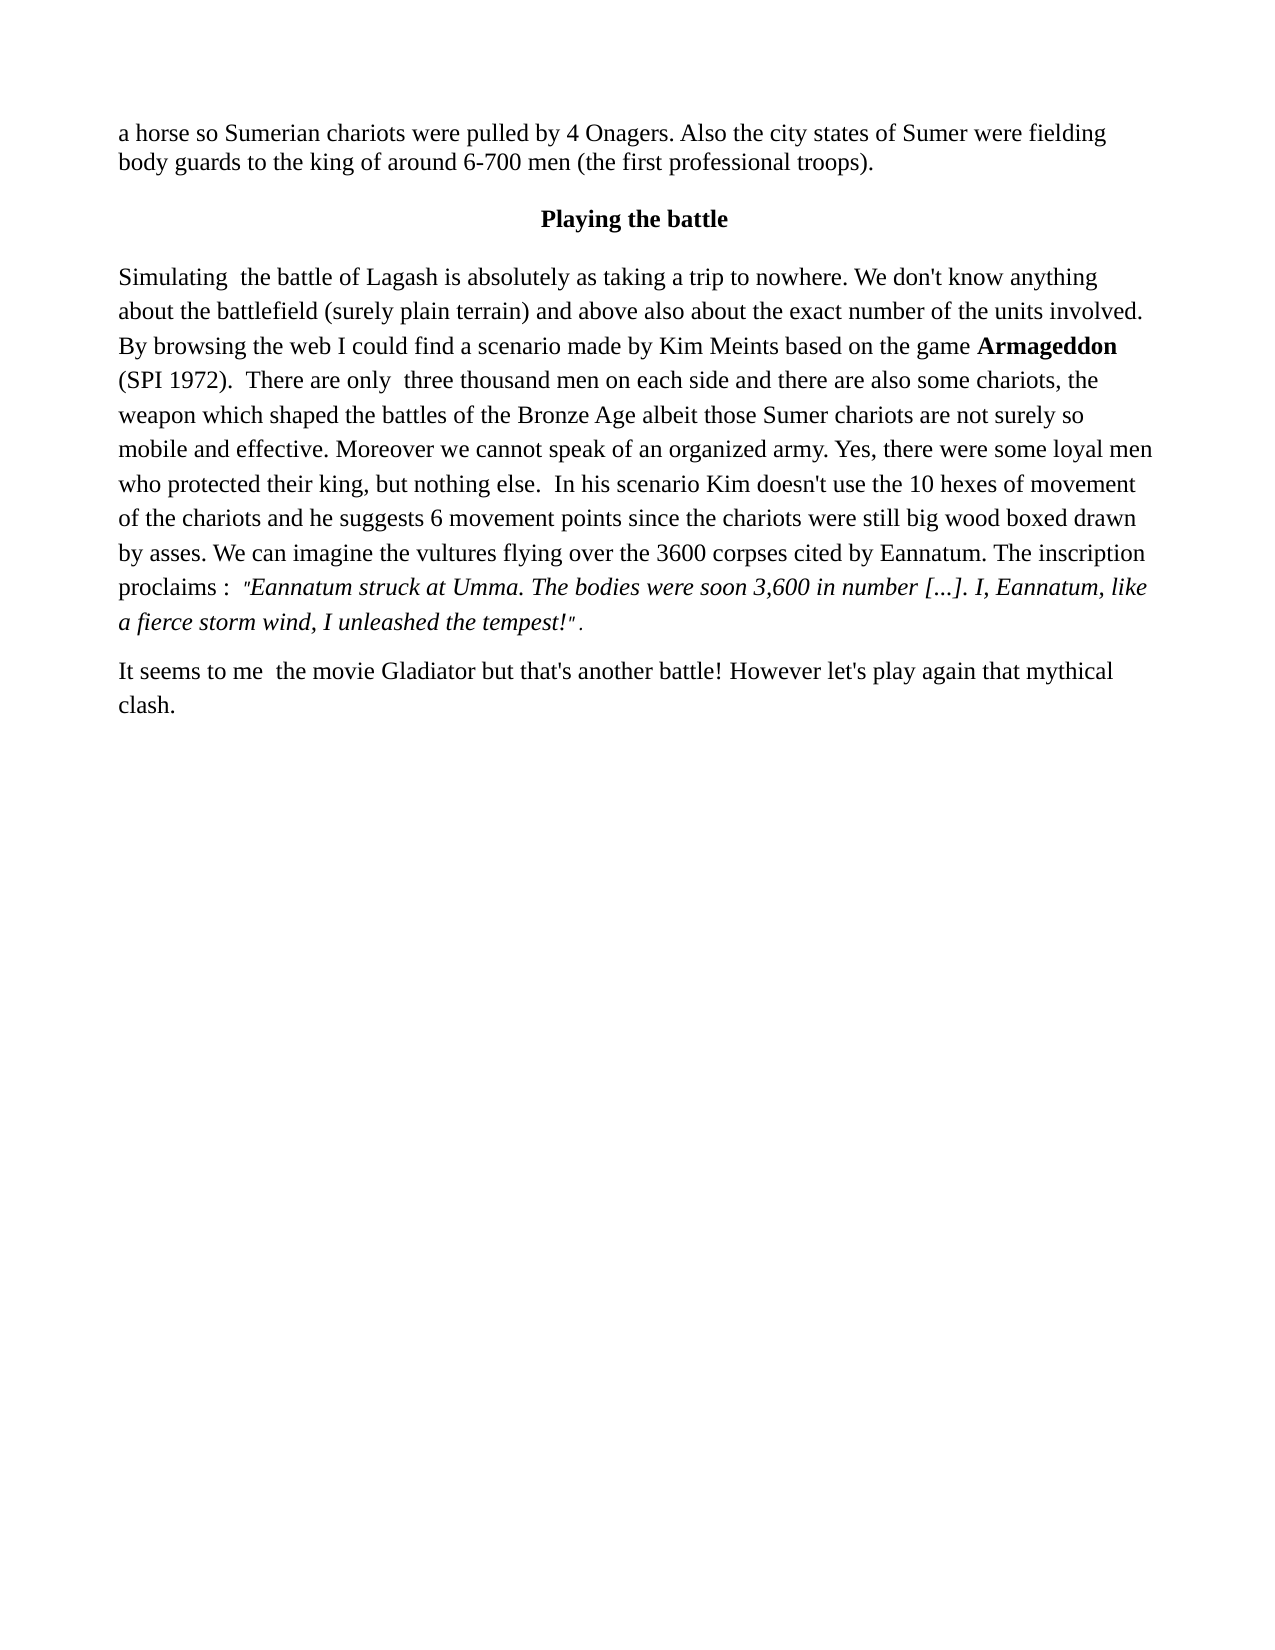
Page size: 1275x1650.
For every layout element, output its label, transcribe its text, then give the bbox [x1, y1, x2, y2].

text Simulating the battle of Lagash is absolutely as taking a trip to nowhere. We don't know anything about the battlefield (surely plain terrain) and above also about the exact number of the units involved. By browsing the web I could find a scenario made by Kim Meints based on the game Armageddon (SPI 1972). There are only three thousand men on each side and there are also some chariots, the weapon which shaped the battles of the Bronze Age albeit those Sumer chariots are not surely so mobile and effective. Moreover we cannot speak of an organized army. Yes, there were some loyal men who protected their king, but nothing else. In his scenario Kim doesn't use the 10 hexes of movement of the chariots and he suggests 6 movement points since the chariots were still big wood boxed drawn by asses. We can imagine the vultures flying over the 3600 corpses cited by Eannatum. The inscription proclaims : "Eannatum struck at Umma. The bodies were soon 3,600 in number [...]. I, Eannatum, like a fierce storm wind, I unleashed the tempest!" . [118, 262, 1157, 635]
text Playing the battle [118, 204, 1157, 233]
text It seems to me the movie Gladiator but that's another battle! However let's play again that mythical clash. [118, 656, 1157, 719]
text a horse so Sumerian chariots were pulled by 4 Onagers. Also the city states of Sumer were fielding body guards to the king of around 6-700 men (the first professional troops). [118, 118, 1157, 176]
